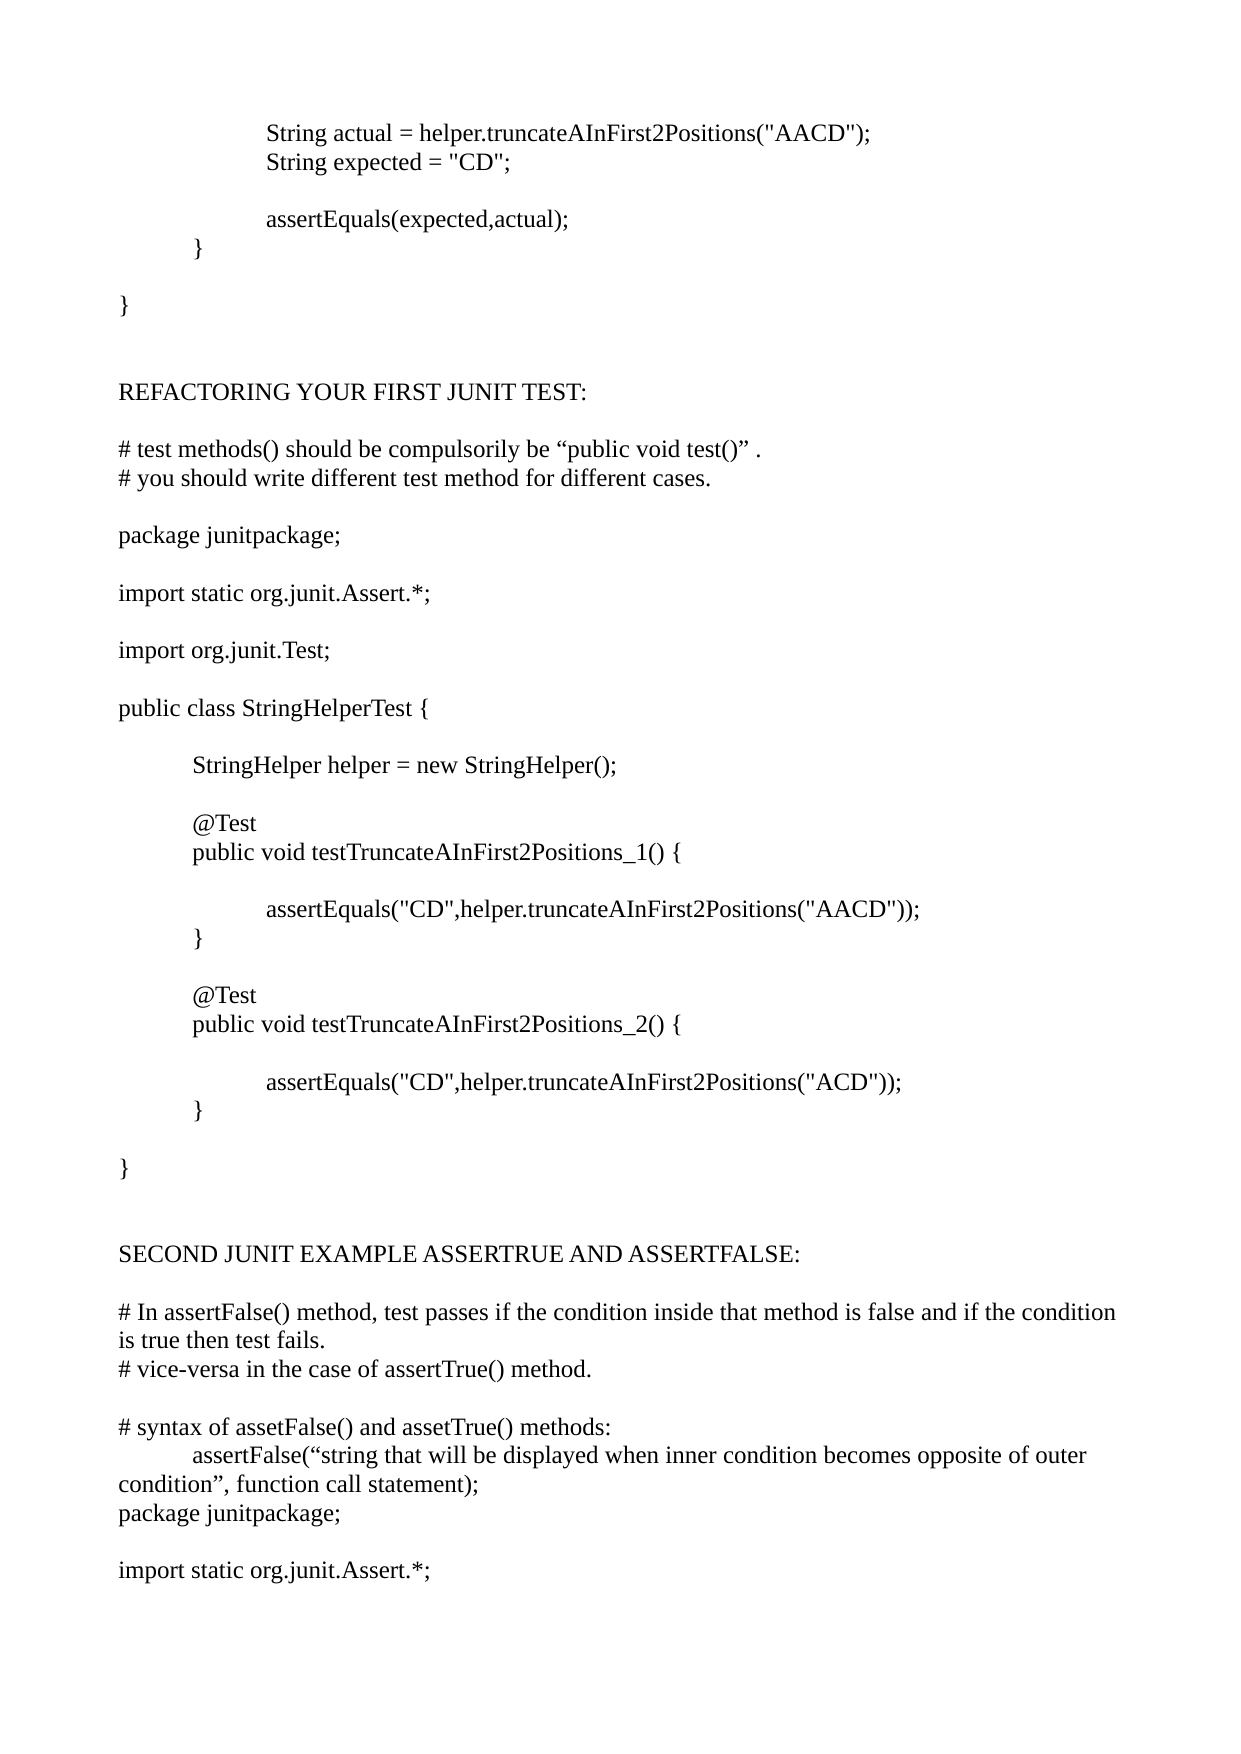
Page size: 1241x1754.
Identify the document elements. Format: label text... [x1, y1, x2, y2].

text public void testTruncateAInFirst2Positions_1() { [118, 837, 1122, 866]
text public void testTruncateAInFirst2Positions_2() { [118, 1009, 1122, 1038]
text import static org.junit.Assert.*; [118, 578, 1122, 607]
text String expected = "CD"; [118, 147, 1122, 176]
text assertEquals("CD",helper.truncateAInFirst2Positions("AACD")); [118, 894, 1122, 923]
text } [118, 233, 1122, 262]
text package junitpackage; [118, 1498, 1122, 1527]
text public class StringHelperTest { [118, 693, 1122, 722]
text import org.junit.Test; [118, 636, 1122, 664]
text package junitpackage; [118, 521, 1122, 549]
text } [118, 291, 1122, 319]
text assertEquals(expected,actual); [118, 204, 1122, 233]
text # test methods() should be compulsorily be “public void test()” . [118, 434, 1122, 463]
text # you should write different test method for different cases. [118, 463, 1122, 492]
text REFACTORING YOUR FIRST JUNIT TEST: [118, 377, 1122, 406]
text } [118, 1153, 1122, 1182]
text SECOND JUNIT EXAMPLE ASSERTRUE AND ASSERTFALSE: [118, 1239, 1122, 1268]
text } [118, 1096, 1122, 1124]
text import static org.junit.Assert.*; [118, 1556, 1122, 1584]
text } [118, 923, 1122, 952]
text assertFalse(“string that will be displayed when inner condition becomes opposite of outer condition”, function call statement); [118, 1441, 1122, 1498]
text # syntax of assetFalse() and assetTrue() methods: [118, 1412, 1122, 1441]
text String actual = helper.truncateAInFirst2Positions("AACD"); [118, 118, 1122, 147]
text StringHelper helper = new StringHelper(); [118, 751, 1122, 779]
text # In assertFalse() method, test passes if the condition inside that method is false and if the condition is true then test fails. [118, 1297, 1122, 1354]
text assertEquals("CD",helper.truncateAInFirst2Positions("ACD")); [118, 1067, 1122, 1096]
text # vice-versa in the case of assertTrue() method. [118, 1354, 1122, 1383]
text @Test [118, 981, 1122, 1009]
text @Test [118, 808, 1122, 837]
